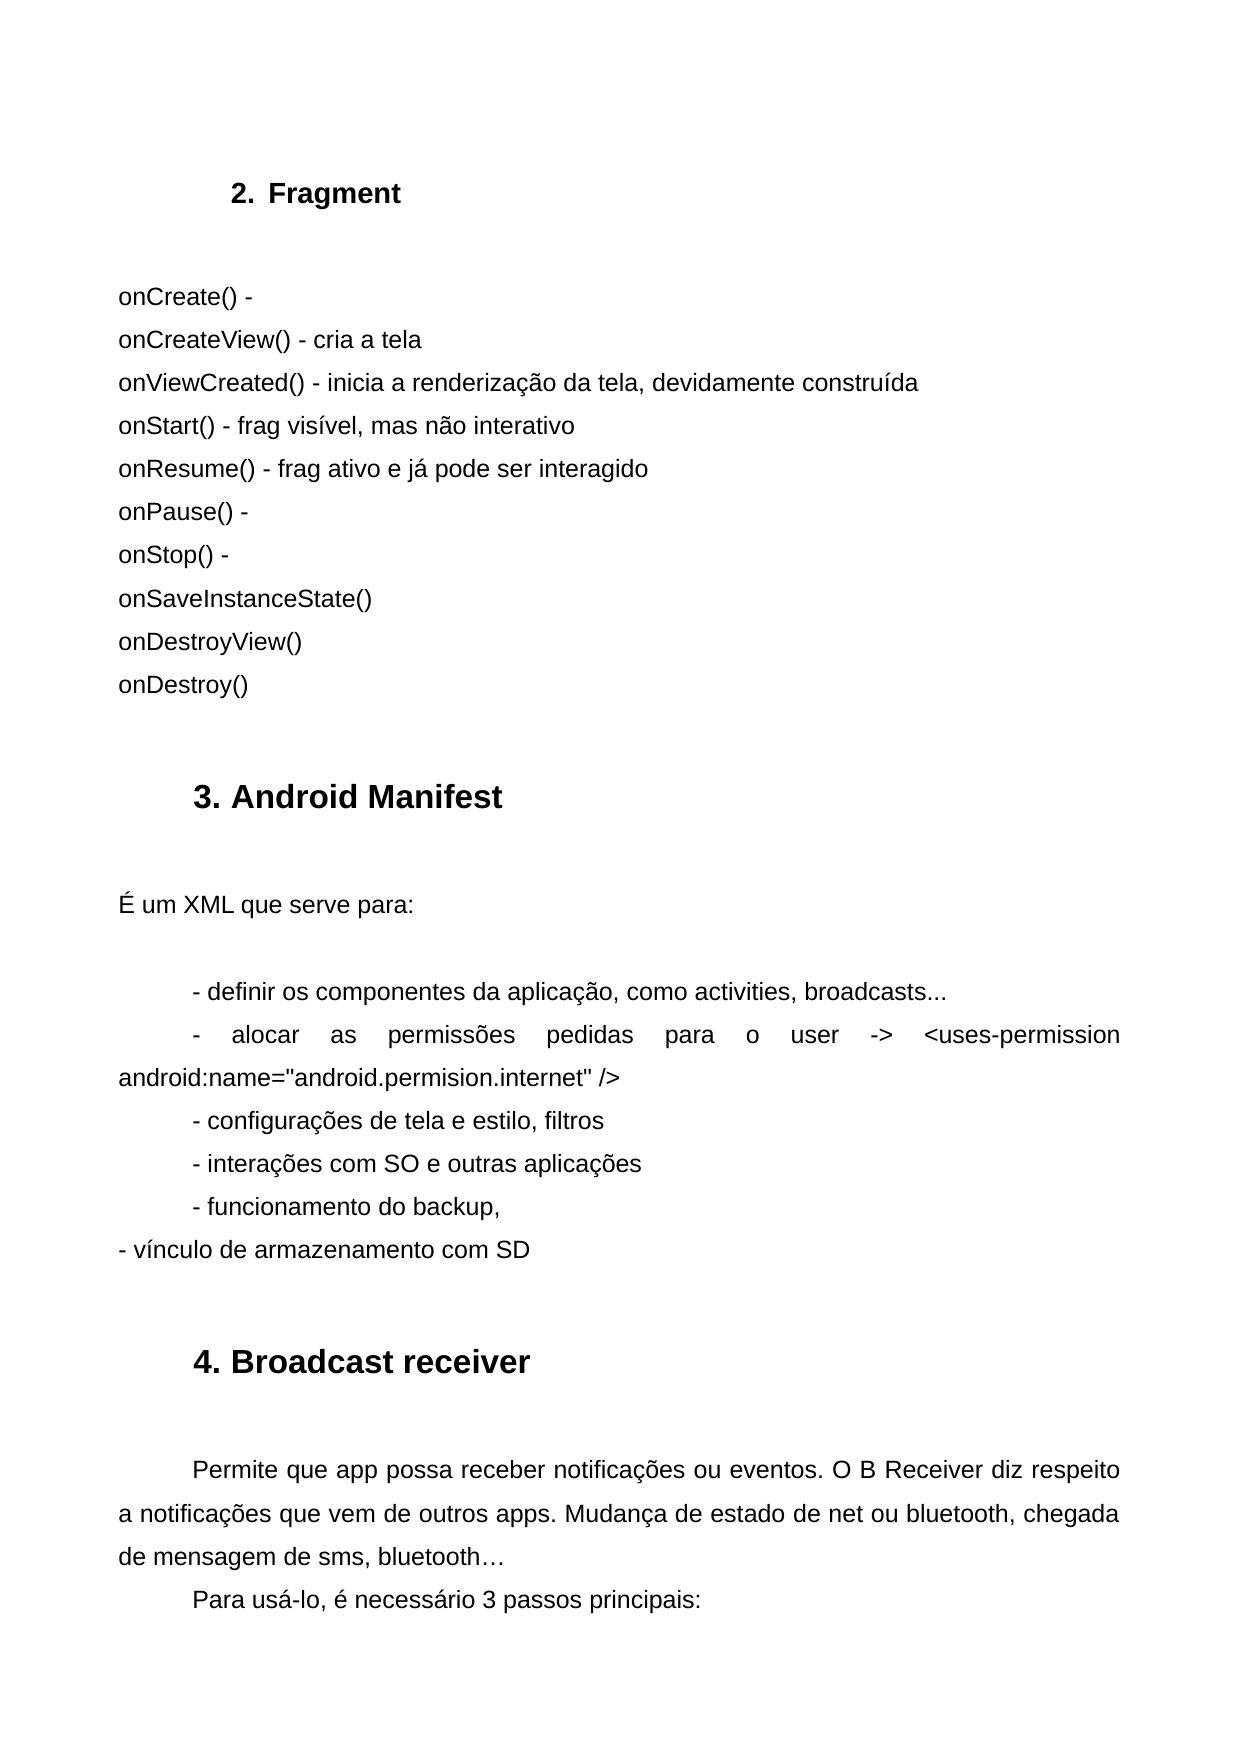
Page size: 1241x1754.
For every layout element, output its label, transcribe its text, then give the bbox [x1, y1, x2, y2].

text - vínculo de armazenamento com SD [118, 1235, 1122, 1264]
text onPause() - [118, 497, 1122, 526]
text É um XML que serve para: [118, 890, 1122, 919]
text - interações com SO e outras aplicações [118, 1149, 1122, 1178]
text onSaveInstanceState() [118, 584, 1122, 612]
text Para usá-lo, é necessário 3 passos principais: [118, 1585, 1122, 1614]
text onViewCreated() - inicia a renderização da tela, devidamente construída [118, 368, 1122, 397]
subtitle Android Manifest [193, 777, 1122, 815]
text - alocar as permissões pedidas para o user -> <uses-permission android:name="android.permision.internet" /> [118, 1019, 1122, 1091]
subtitle Fragment [231, 176, 1122, 209]
text Permite que app possa receber notificações ou eventos. O B Receiver diz respeito a notificações que vem de outros apps. Mudança de estado de net ou bluetooth, chegada de mensagem de sms, bluetooth… [118, 1456, 1122, 1571]
text onDestroyView() [118, 627, 1122, 656]
text onDestroy() [118, 670, 1122, 699]
subtitle Broadcast receiver [193, 1342, 1122, 1381]
text onCreate() - [118, 282, 1122, 311]
text onStart() - frag visível, mas não interativo [118, 411, 1122, 440]
text - configurações de tela e estilo, filtros [118, 1106, 1122, 1134]
text - definir os componentes da aplicação, como activities, broadcasts... [118, 976, 1122, 1005]
text onCreateView() - cria a tela [118, 325, 1122, 354]
text onStop() - [118, 541, 1122, 569]
text onResume() - frag ativo e já pode ser interagido [118, 454, 1122, 483]
text - funcionamento do backup, [118, 1192, 1122, 1221]
